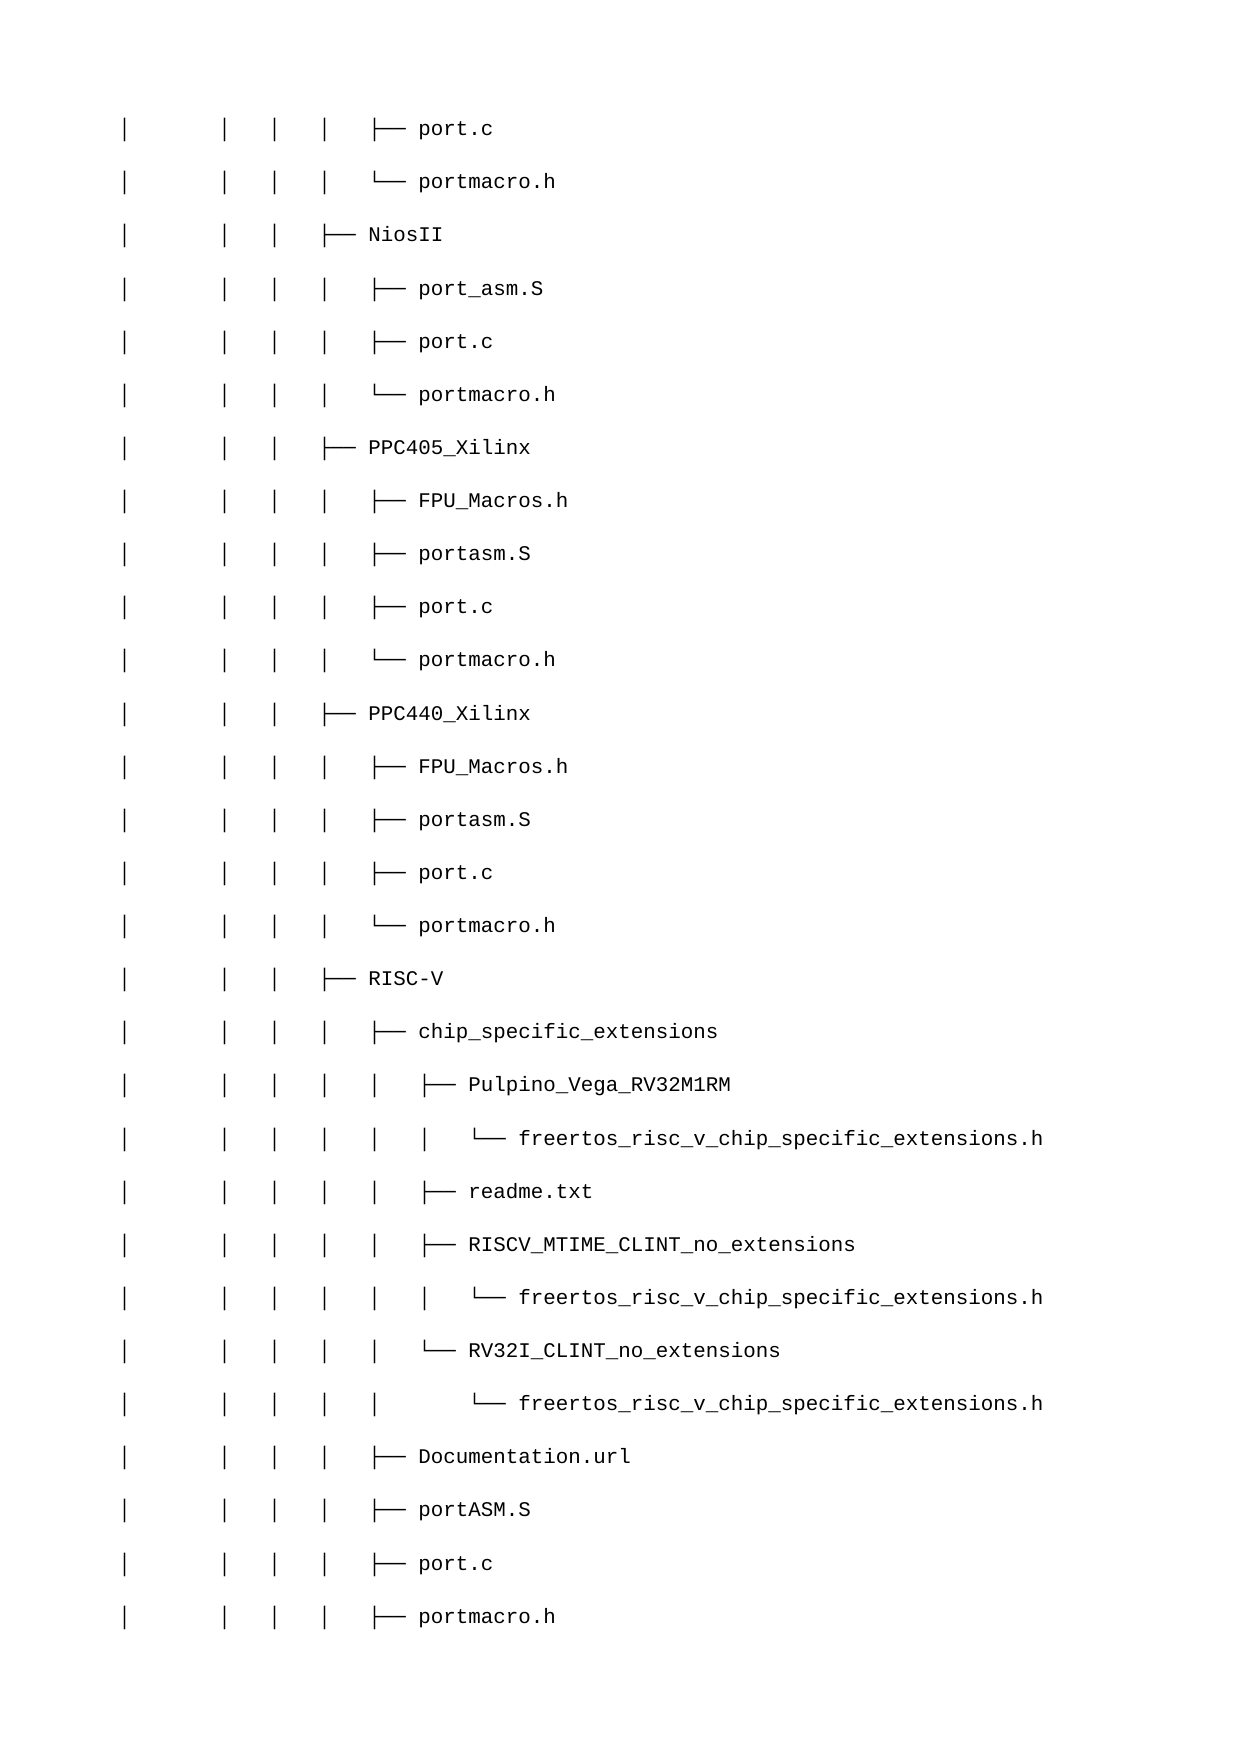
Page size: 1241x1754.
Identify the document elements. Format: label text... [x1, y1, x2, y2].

text │ │ │ │ │ ├── readme.txt [275, 1181, 324, 1204]
text │ │ │ │ ├── portasm.S [225, 809, 274, 832]
text │ │ │ │ │ └── freertos_risc_v_chip_specific_extensions.h [118, 1393, 1122, 1417]
text │ │ │ │ ├── portasm.S [125, 809, 224, 832]
text │ │ │ │ │ │ └── freertos_risc_v_chip_specific_extensions.h [118, 1127, 1122, 1151]
text │ │ │ │ │ ├── Pulpino_Vega_RV32M1RM [118, 1074, 1122, 1098]
text │ │ │ │ └── portmacro.h [118, 915, 1122, 939]
text │ │ │ │ ├── port.c [118, 118, 1122, 142]
text │ │ │ │ ├── port.c [125, 331, 224, 354]
text │ │ │ ├── RISC-V [118, 968, 1122, 992]
text │ │ │ │ │ │ └── freertos_risc_v_chip_specific_extensions.h [118, 1287, 1122, 1311]
text │ │ │ ├── PPC440_Xilinx [118, 702, 1122, 726]
text │ │ │ │ │ ├── RISCV_MTIME_CLINT_no_extensions [375, 1234, 424, 1257]
text │ │ │ ├── NiosII [118, 224, 1122, 248]
text │ │ │ │ │ ├── readme.txt [225, 1181, 274, 1204]
text │ │ │ ├── PPC405_Xilinx [118, 437, 1122, 461]
text │ │ │ │ ├── portasm.S [275, 809, 324, 832]
text │ │ │ │ ├── FPU_Macros.h [325, 756, 374, 779]
text │ │ │ │ │ ├── RISCV_MTIME_CLINT_no_extensions [225, 1234, 274, 1257]
text │ │ │ │ ├── portmacro.h [375, 1606, 1122, 1629]
text │ │ │ │ │ ├── readme.txt [425, 1181, 1122, 1204]
text │ │ │ │ ├── port.c [225, 331, 274, 354]
text │ │ │ │ ├── FPU_Macros.h [125, 756, 224, 779]
text │ │ │ │ │ ├── RISCV_MTIME_CLINT_no_extensions [425, 1234, 1122, 1257]
text │ │ │ │ ├── portasm.S [325, 809, 374, 832]
text │ │ │ │ └── portmacro.h [118, 171, 1122, 195]
text │ │ │ │ ├── port.c [275, 331, 324, 354]
text │ │ │ │ ├── FPU_Macros.h [375, 756, 1122, 779]
text │ │ │ │ │ ├── RISCV_MTIME_CLINT_no_extensions [275, 1234, 324, 1257]
text │ │ │ │ └── portmacro.h [125, 384, 224, 407]
text │ │ │ │ ├── port.c [118, 1552, 1122, 1576]
text │ │ │ │ ├── portmacro.h [125, 1606, 224, 1629]
text │ │ │ │ └── portmacro.h [118, 649, 1122, 673]
text │ │ │ │ ├── port.c [375, 331, 1122, 354]
text │ │ │ │ ├── FPU_Macros.h [275, 756, 324, 779]
text │ │ │ │ ├── portasm.S [375, 809, 1122, 832]
text │ │ │ │ │ ├── RISCV_MTIME_CLINT_no_extensions [325, 1234, 374, 1257]
text │ │ │ │ │ └── RV32I_CLINT_no_extensions [118, 1340, 1122, 1364]
text │ │ │ │ │ ├── readme.txt [125, 1181, 224, 1204]
text │ │ │ │ │ ├── readme.txt [325, 1181, 374, 1204]
text │ │ │ │ │ ├── readme.txt [375, 1181, 424, 1204]
text │ │ │ │ ├── portmacro.h [325, 1606, 374, 1629]
text │ │ │ │ ├── portmacro.h [225, 1606, 274, 1629]
text │ │ │ │ ├── portmacro.h [275, 1606, 324, 1629]
text │ │ │ │ ├── FPU_Macros.h [225, 756, 274, 779]
text │ │ │ │ ├── port.c [118, 862, 1122, 886]
text │ │ │ │ └── portmacro.h [325, 384, 1122, 407]
text │ │ │ │ ├── chip_specific_extensions [118, 1021, 1122, 1045]
text │ │ │ │ ├── port.c [325, 331, 374, 354]
text │ │ │ │ └── portmacro.h [225, 384, 274, 407]
text │ │ │ │ ├── portasm.S [118, 543, 1122, 567]
text │ │ │ │ ├── FPU_Macros.h [118, 490, 1122, 514]
text │ │ │ │ └── portmacro.h [275, 384, 324, 407]
text │ │ │ │ ├── port_asm.S [118, 277, 1122, 301]
text │ │ │ │ ├── Documentation.url [118, 1446, 1122, 1470]
text │ │ │ │ ├── port.c [118, 596, 1122, 620]
text │ │ │ │ │ ├── RISCV_MTIME_CLINT_no_extensions [125, 1234, 224, 1257]
text │ │ │ │ ├── portASM.S [118, 1499, 1122, 1523]
